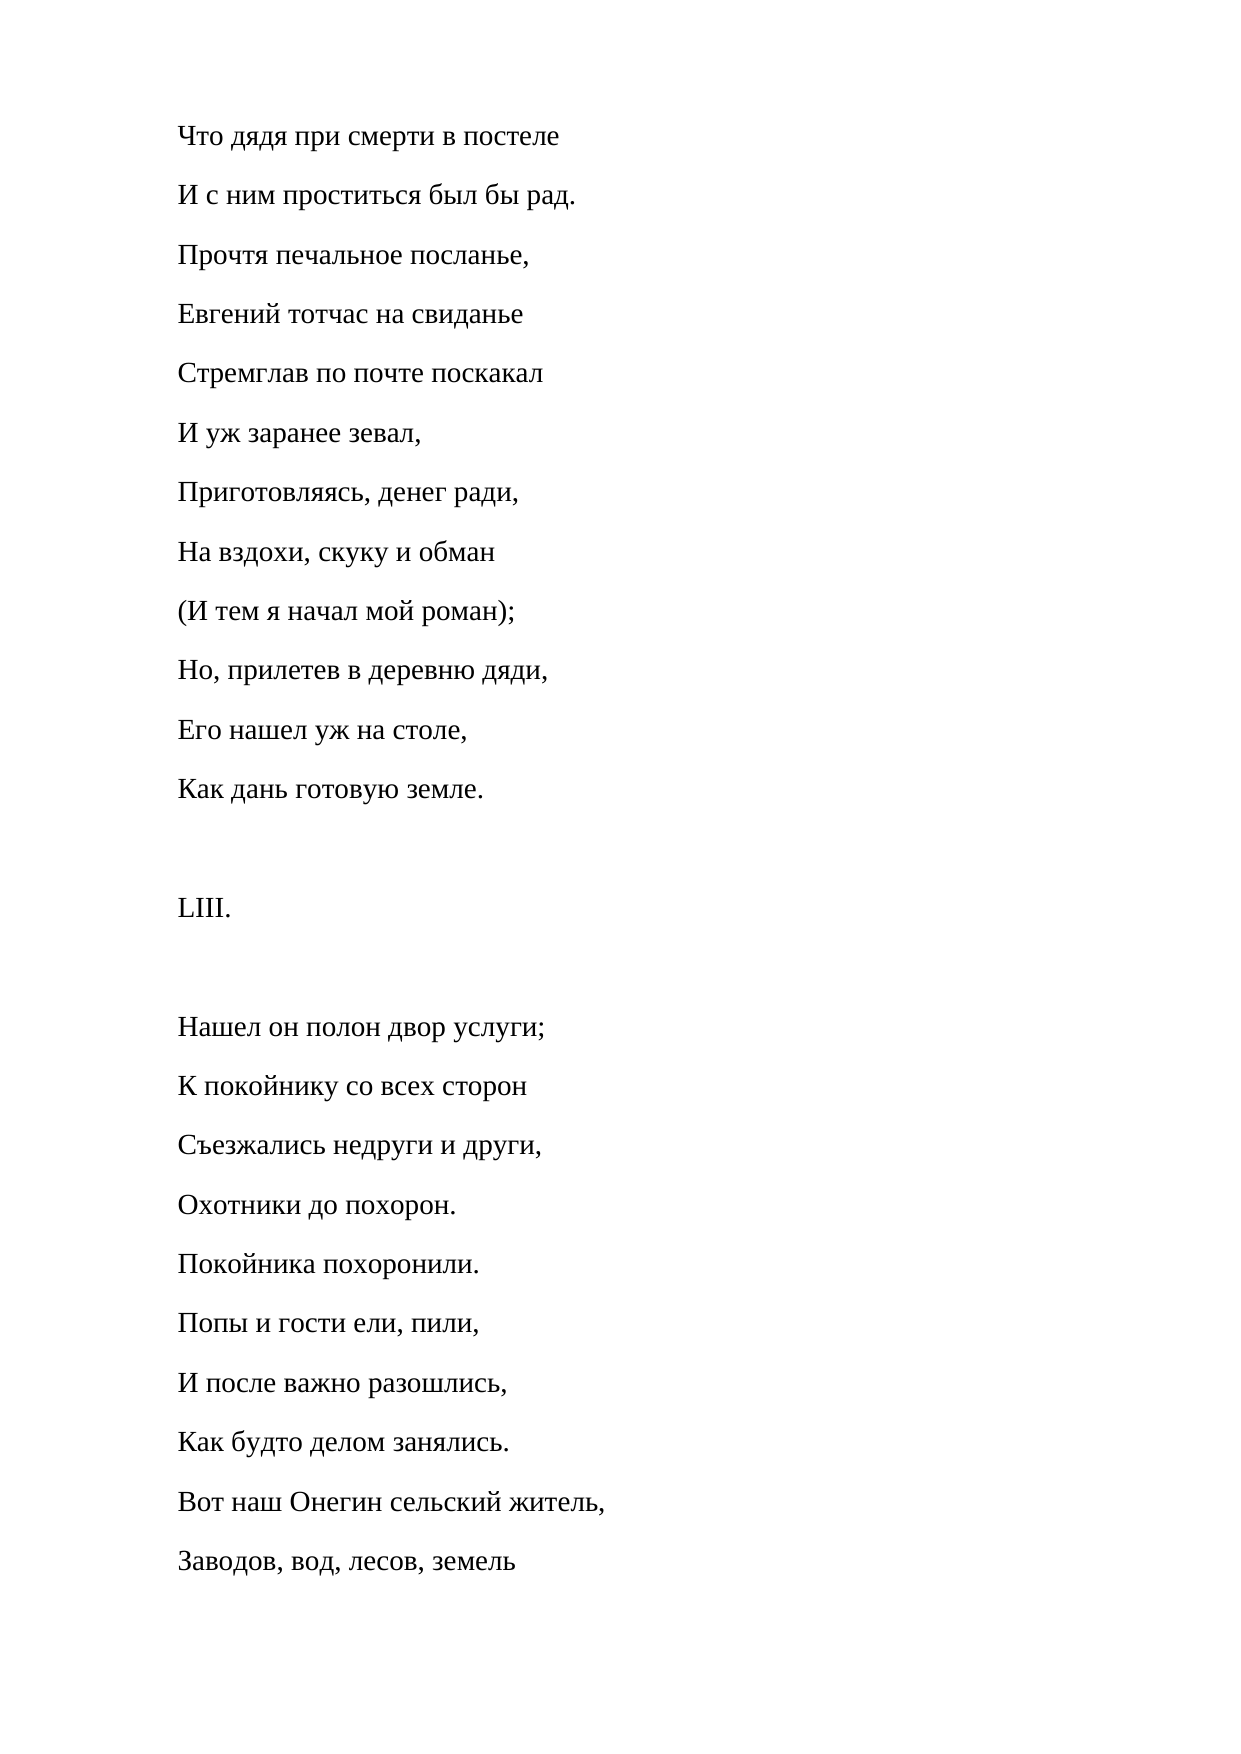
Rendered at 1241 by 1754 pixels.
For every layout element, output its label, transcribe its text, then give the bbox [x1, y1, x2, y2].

text Покойника похоронили. [177, 1246, 1152, 1280]
text На вздохи, скуку и обман [177, 534, 1152, 567]
text Евгений тотчас на свиданье [177, 296, 1152, 330]
text Вот наш Онегин сельский житель, [177, 1484, 1152, 1517]
text Стремглав по почте поскакал [177, 356, 1152, 389]
text Заводов, вод, лесов, земель [177, 1543, 1152, 1577]
text (И тем я начал мой роман); [177, 593, 1152, 627]
text Съезжались недруги и други, [177, 1127, 1152, 1161]
text LIII. [177, 890, 1152, 923]
text Как дань готовую земле. [177, 771, 1152, 805]
text Но, прилетев в деревню дяди, [177, 652, 1152, 686]
text Попы и гости ели, пили, [177, 1306, 1152, 1339]
text Что дядя при смерти в постеле [177, 118, 1152, 152]
text Охотники до похорон. [177, 1187, 1152, 1220]
text Приготовляясь, денег ради, [177, 474, 1152, 508]
text Прочтя печальное посланье, [177, 237, 1152, 270]
text И с ним проститься был бы рад. [177, 177, 1152, 211]
text И уж заранее зевал, [177, 415, 1152, 448]
text Нашел он полон двор услуги; [177, 1009, 1152, 1042]
text И после важно разошлись, [177, 1365, 1152, 1398]
text К покойнику со всех сторон [177, 1068, 1152, 1102]
text Его нашел уж на столе, [177, 712, 1152, 745]
text Как будто делом занялись. [177, 1424, 1152, 1458]
